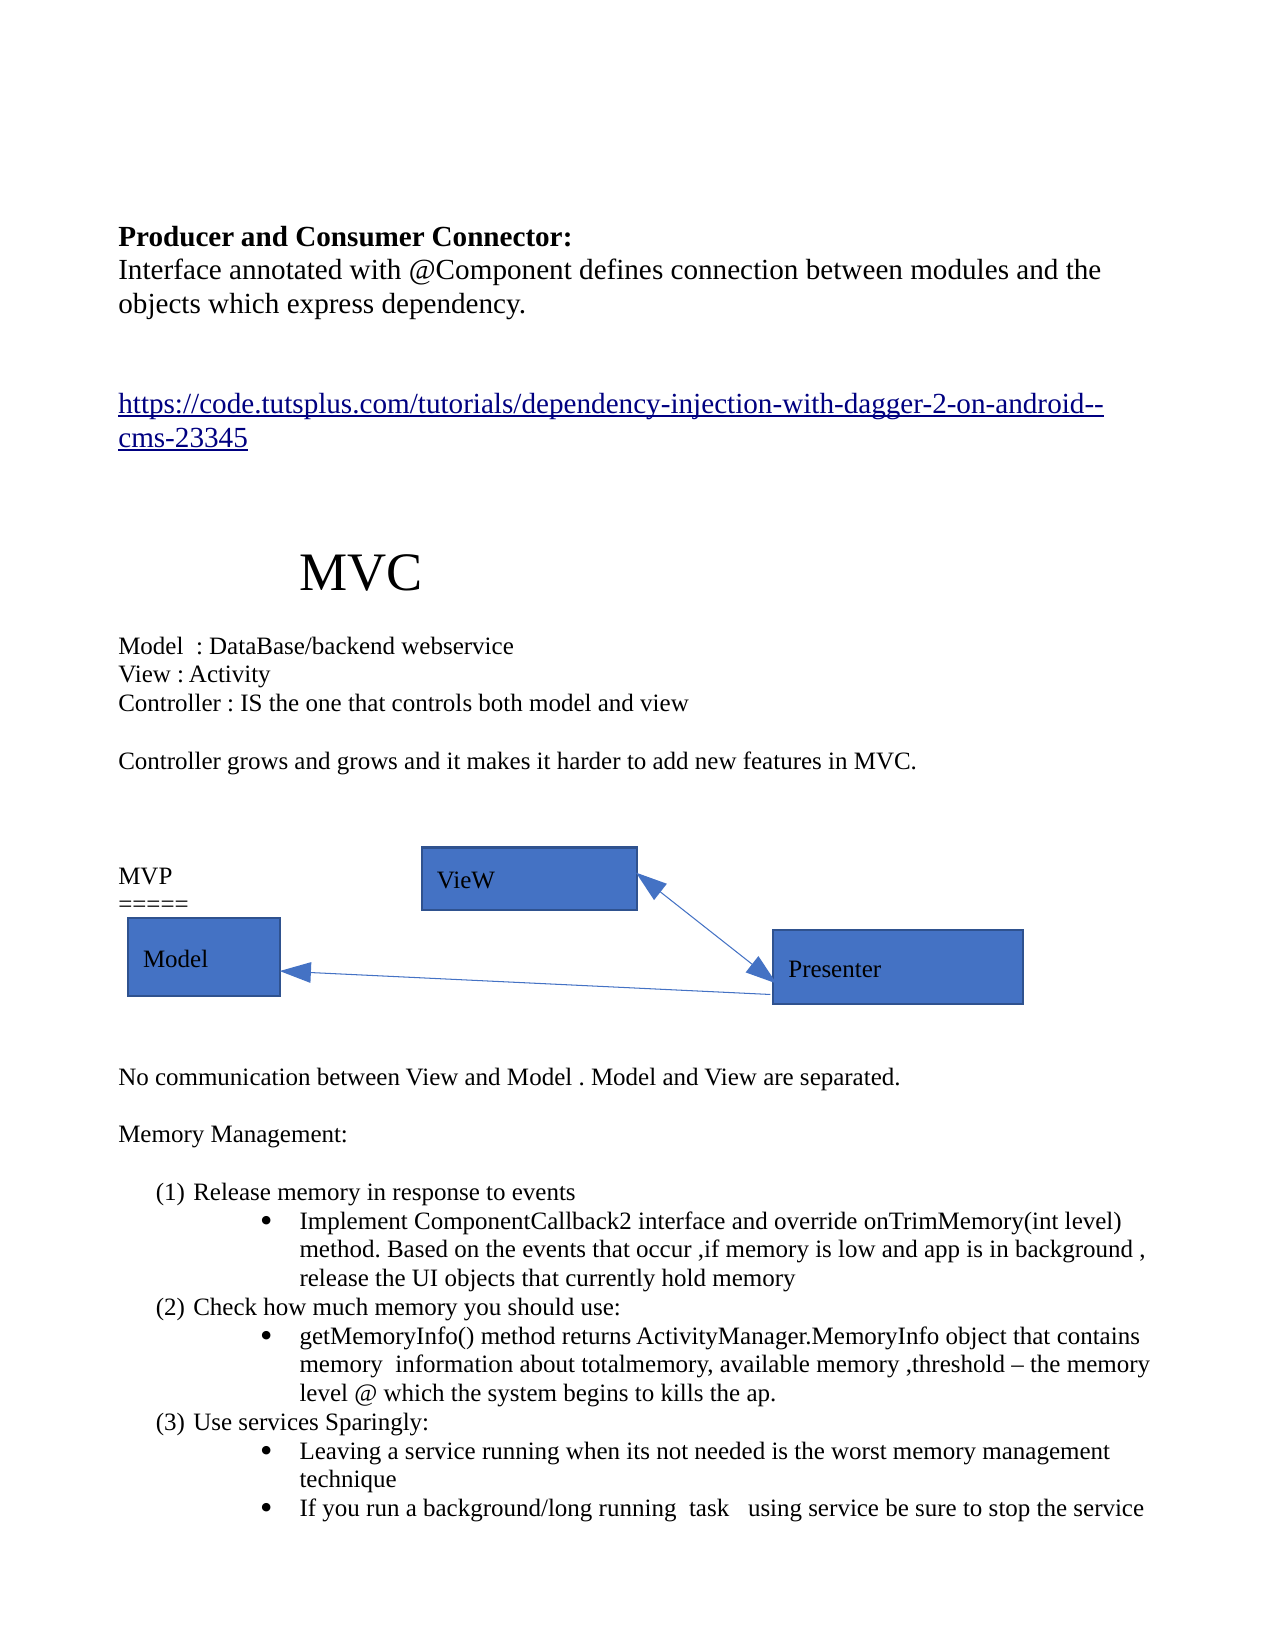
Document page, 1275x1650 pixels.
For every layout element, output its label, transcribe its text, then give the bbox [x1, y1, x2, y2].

text No communication between View and Model . Model and View are separated. [118, 1062, 1157, 1091]
list getMemoryInfo() method returns ActivityManager.MemoryInfo object that contains memory information about totalmemory, available memory ,threshold – the memory level @ which the system begins to kills the ap. [262, 1321, 1157, 1407]
text Producer and Consumer Connector: [118, 219, 1157, 252]
list Check how much memory you should use: [156, 1292, 1157, 1321]
text [662, 889, 1157, 918]
list Leaving a service running when its not needed is the worst memory management technique [262, 1436, 1157, 1493]
text https://code.tutsplus.com/tutorials/dependency-injection-with-dagger-2-on-android--cms-23345 [118, 386, 1157, 453]
text MVP [118, 861, 421, 889]
text View : Activity [118, 659, 1157, 688]
list Use services Sparingly: [156, 1407, 1157, 1436]
text Model : DataBase/backend webservice [118, 631, 1157, 659]
text Controller grows and grows and it makes it harder to add new features in MVC. [118, 746, 1157, 774]
text MVC [118, 540, 1157, 602]
text [638, 861, 1157, 889]
text Controller : IS the one that controls both model and view [118, 688, 1157, 717]
list Implement ComponentCallback2 interface and override onTrimMemory(int level) method. Based on the events that occur ,if memory is low and app is in background , release the UI objects that currently hold memory [262, 1206, 1157, 1292]
text Interface annotated with @Component defines connection between modules and the objects which express dependency. [118, 252, 1157, 319]
text Memory Management: [118, 1119, 1157, 1148]
text ===== [118, 889, 691, 918]
list Release memory in response to events [156, 1177, 1157, 1206]
list If you run a background/long running task using service be sure to stop the service [262, 1493, 1157, 1522]
